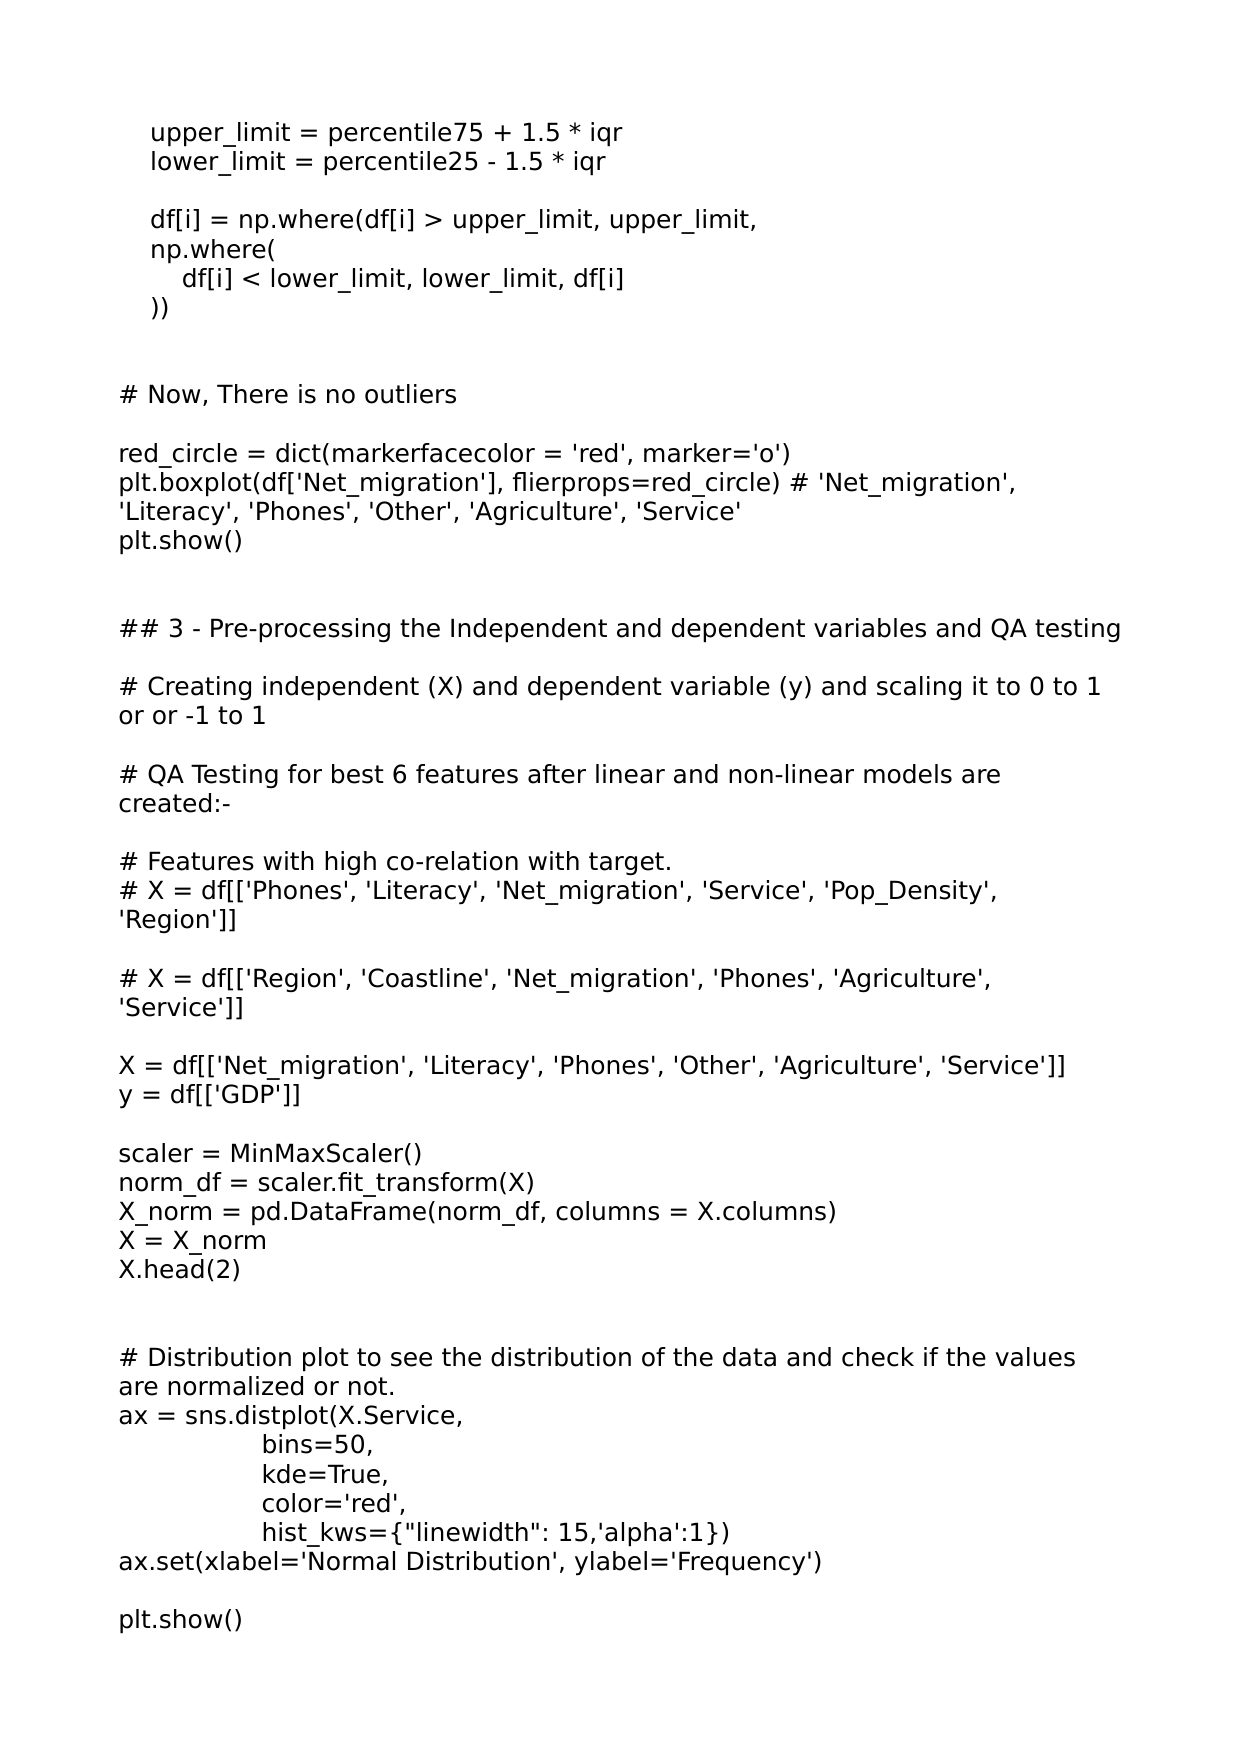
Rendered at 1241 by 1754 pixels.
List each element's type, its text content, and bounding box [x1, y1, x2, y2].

text # QA Testing for best 6 features after linear and non-linear models are created:- [118, 760, 1122, 818]
text bins=50, [118, 1431, 1122, 1460]
text y = df[['GDP']] [118, 1081, 1122, 1110]
text color='red', [118, 1489, 1122, 1518]
text # X = df[['Region', 'Coastline', 'Net_migration', 'Phones', 'Agriculture', 'Service']] [118, 964, 1122, 1022]
text kde=True, [118, 1460, 1122, 1489]
text ax.set(xlabel='Normal Distribution', ylabel='Frequency') [118, 1547, 1122, 1576]
text X = df[['Net_migration', 'Literacy', 'Phones', 'Other', 'Agriculture', 'Service']] [118, 1051, 1122, 1081]
text )) [118, 293, 1122, 322]
text X.head(2) [118, 1256, 1122, 1285]
text # Creating independent (X) and dependent variable (y) and scaling it to 0 to 1 or or -1 to 1 [118, 672, 1122, 731]
text ax = sns.distplot(X.Service, [118, 1401, 1122, 1431]
text X_norm = pd.DataFrame(norm_df, columns = X.columns) [118, 1197, 1122, 1226]
text df[i] < lower_limit, lower_limit, df[i] [118, 264, 1122, 293]
text # X = df[['Phones', 'Literacy', 'Net_migration', 'Service', 'Pop_Density', 'Region']] [118, 876, 1122, 935]
text upper_limit = percentile75 + 1.5 * iqr [118, 118, 1122, 147]
text lower_limit = percentile25 - 1.5 * iqr [118, 147, 1122, 176]
text # Distribution plot to see the distribution of the data and check if the values are normalized or not. [118, 1343, 1122, 1401]
text # Features with high co-relation with target. [118, 847, 1122, 876]
text ## 3 - Pre-processing the Independent and dependent variables and QA testing [118, 614, 1122, 643]
text df[i] = np.where(df[i] > upper_limit, upper_limit, [118, 206, 1122, 235]
text np.where( [118, 235, 1122, 264]
text plt.show() [118, 526, 1122, 556]
text red_circle = dict(markerfacecolor = 'red', marker='o') [118, 439, 1122, 468]
text X = X_norm [118, 1226, 1122, 1256]
text hist_kws={"linewidth": 15,'alpha':1}) [118, 1518, 1122, 1547]
text plt.boxplot(df['Net_migration'], flierprops=red_circle) # 'Net_migration', 'Literacy', 'Phones', 'Other', 'Agriculture', 'Service' [118, 468, 1122, 526]
text plt.show() [118, 1606, 1122, 1635]
text norm_df = scaler.fit_transform(X) [118, 1168, 1122, 1197]
text # Now, There is no outliers [118, 381, 1122, 410]
text scaler = MinMaxScaler() [118, 1139, 1122, 1168]
